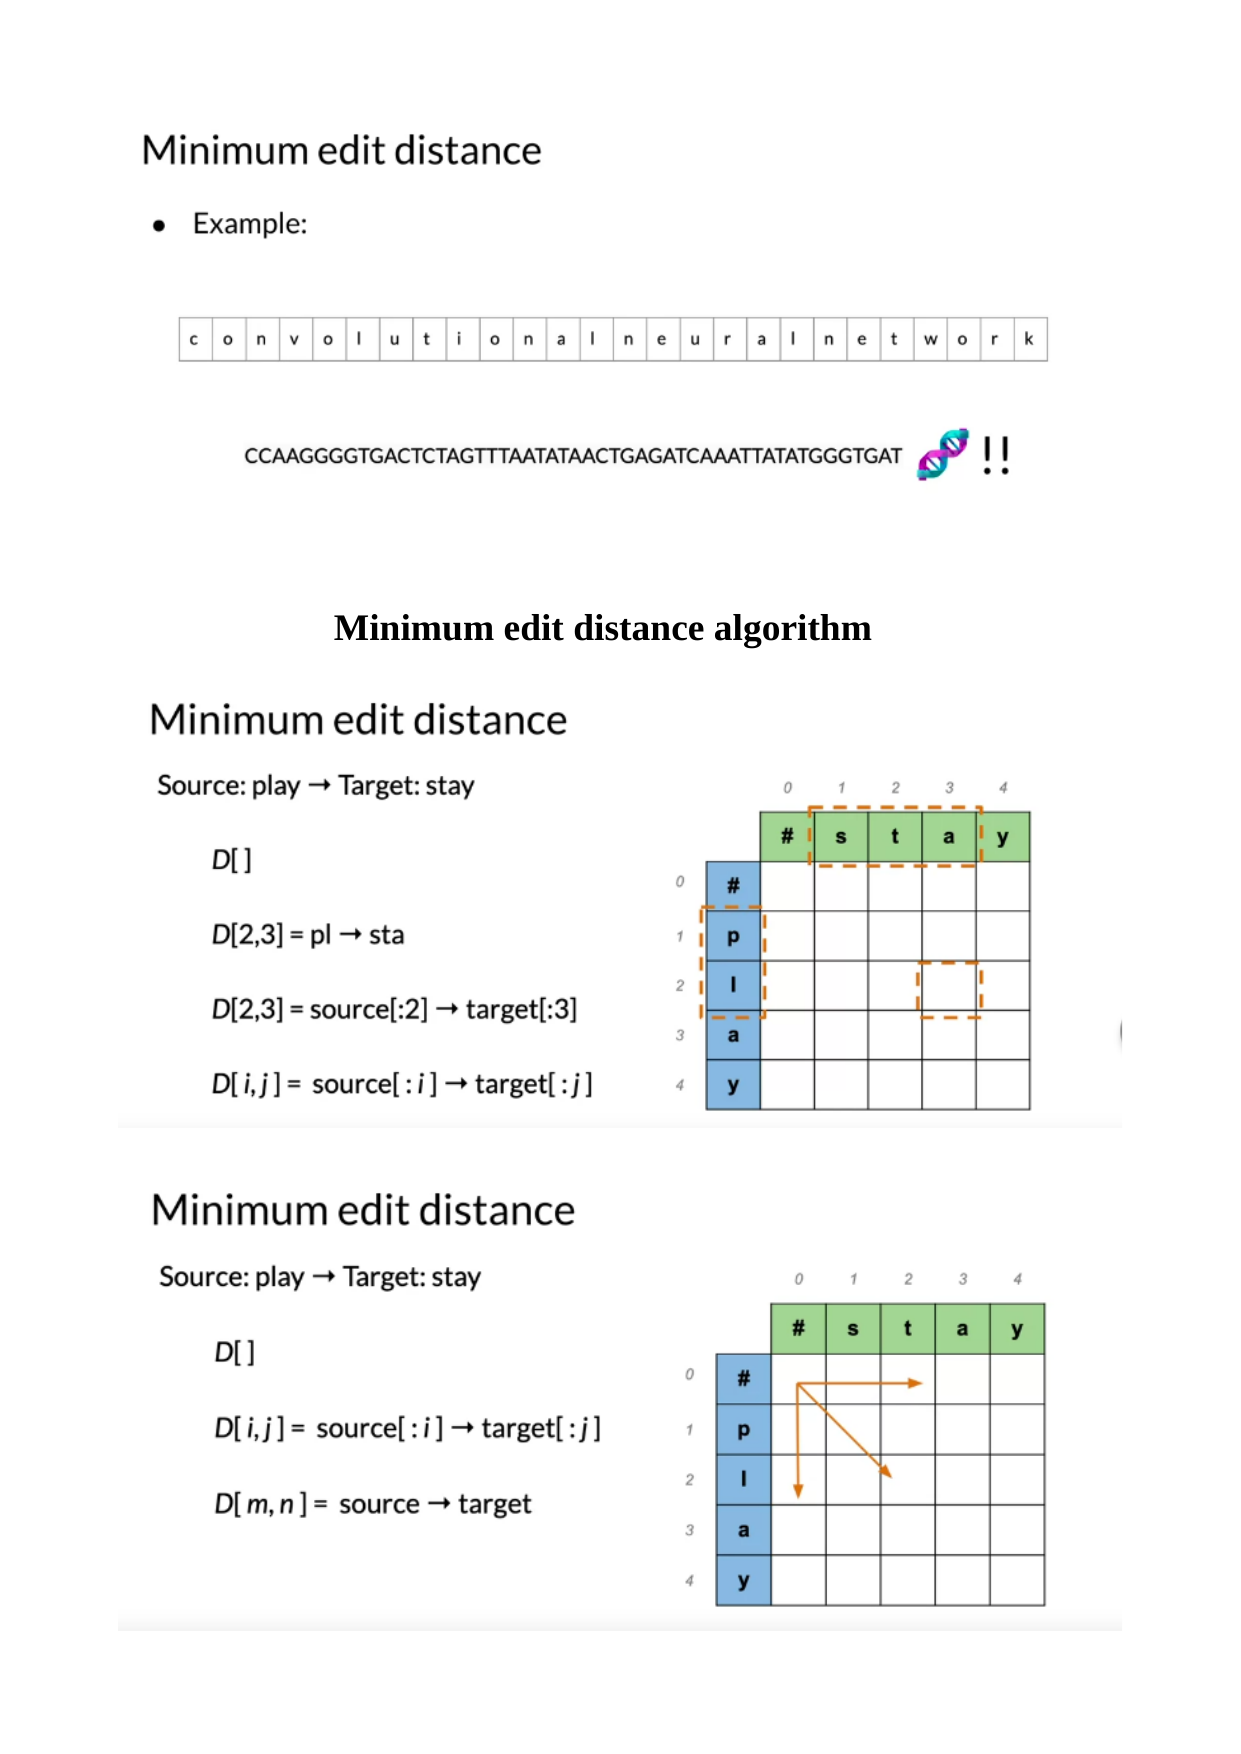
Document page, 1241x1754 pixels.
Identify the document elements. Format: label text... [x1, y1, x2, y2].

picture [118, 118, 1123, 495]
subtitle Minimum edit distance algorithm [118, 606, 1122, 649]
picture [118, 690, 1123, 1128]
picture [118, 1184, 1123, 1631]
